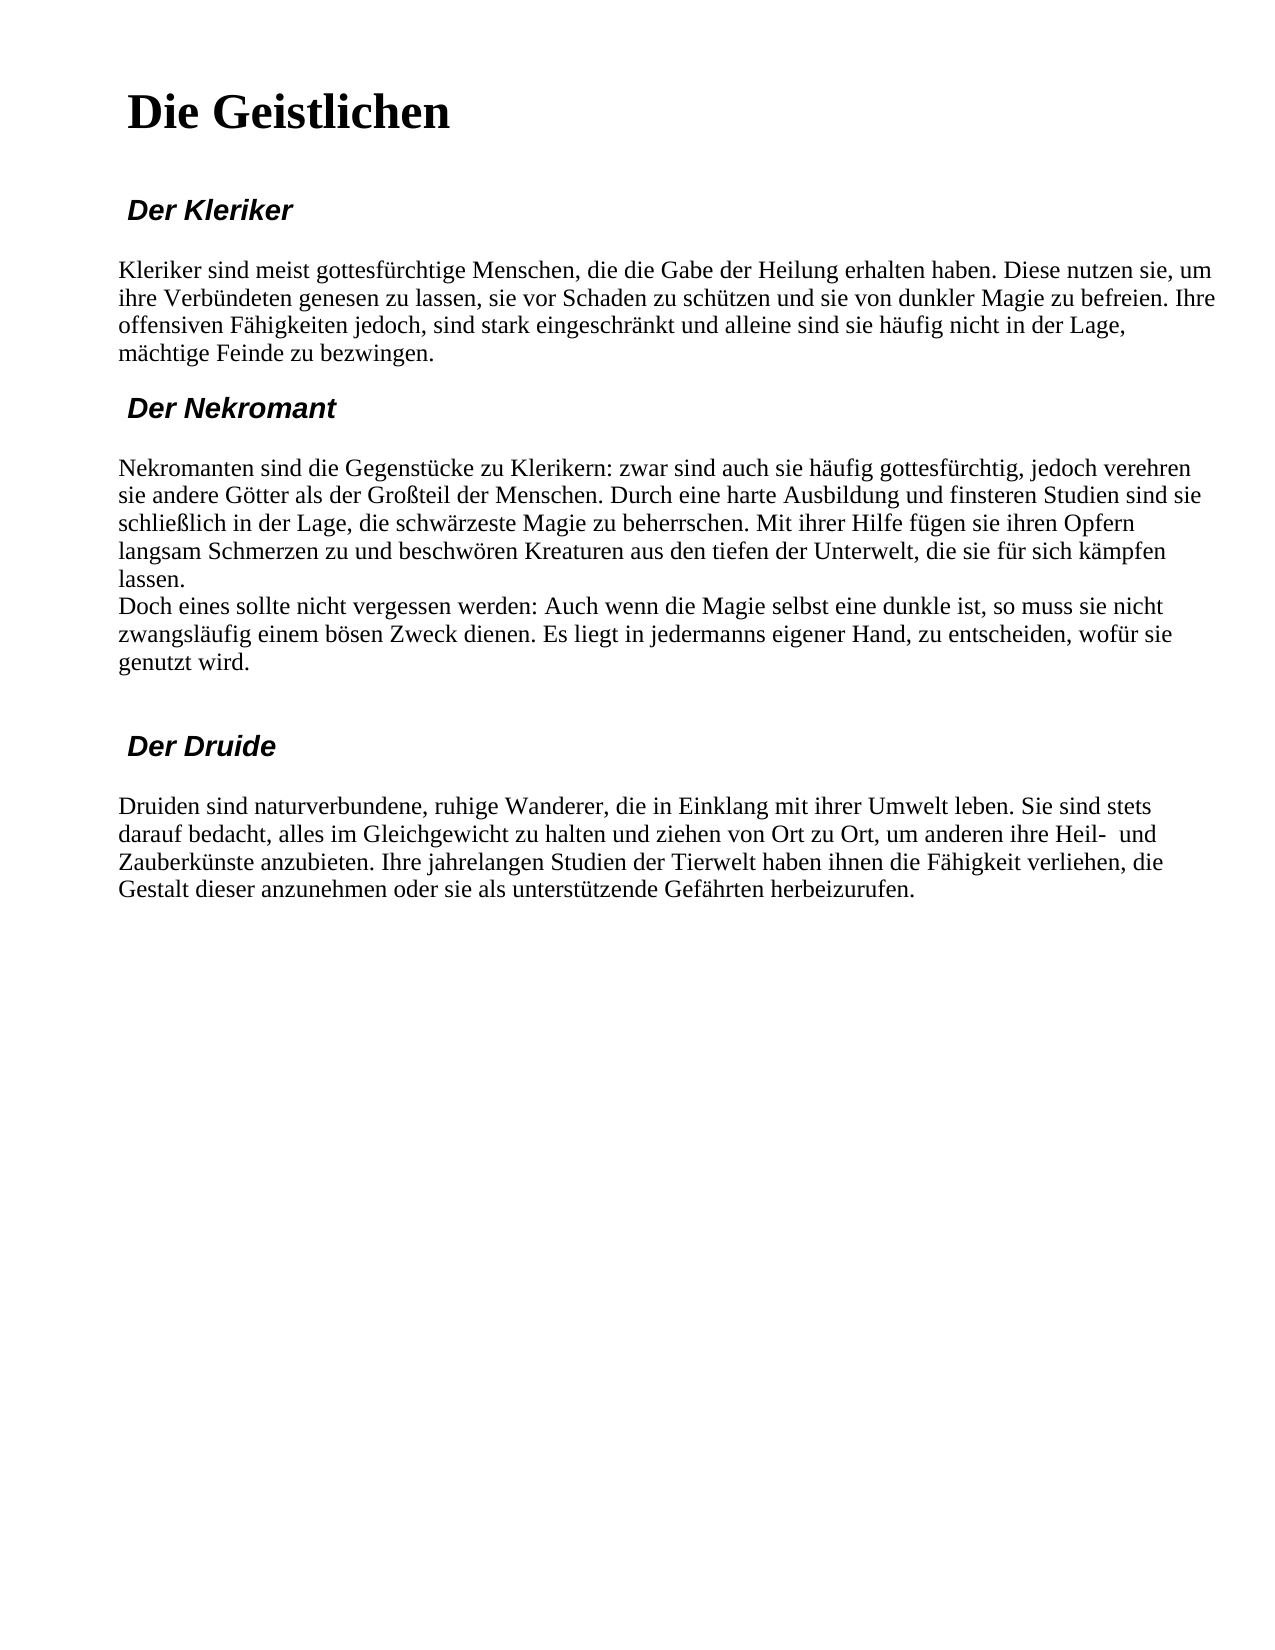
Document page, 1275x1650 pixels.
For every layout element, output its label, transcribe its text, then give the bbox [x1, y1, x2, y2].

text Kleriker sind meist gottesfürchtige Menschen, die die Gabe der Heilung erhalten haben. Diese nutzen sie, um ihre Verbündeten genesen zu lassen, sie vor Schaden zu schützen und sie von dunkler Magie zu befreien. Ihre offensiven Fähigkeiten jedoch, sind stark eingeschränkt und alleine sind sie häufig nicht in der Lage, mächtige Feinde zu bezwingen. [118, 256, 1216, 367]
subtitle Der Kleriker [127, 194, 1207, 227]
text Nekromanten sind die Gegenstücke zu Klerikern: zwar sind auch sie häufig gottesfürchtig, jedoch verehren sie andere Götter als der Großteil der Menschen. Durch eine harte Ausbildung und finsteren Studien sind sie schließlich in der Lage, die schwärzeste Magie zu beherrschen. Mit ihrer Hilfe fügen sie ihren Opfern langsam Schmerzen zu und beschwören Kreaturen aus den tiefen der Unterwelt, die sie für sich kämpfen lassen. Doch eines sollte nicht vergessen werden: Auch wenn die Magie selbst eine dunkle ist, so muss sie nicht zwangsläufig einem bösen Zweck dienen. Es liegt in jedermanns eigener Hand, zu entscheiden, wofür sie genutzt wird. [118, 454, 1216, 676]
subtitle Der Nekromant [127, 392, 1207, 424]
text Druiden sind naturverbundene, ruhige Wanderer, die in Einklang mit ihrer Umwelt leben. Sie sind stets darauf bedacht, alles im Gleichgewicht zu halten und ziehen von Ort zu Ort, um anderen ihre Heil- und Zauberkünste anzubieten. Ihre jahrelangen Studien der Tierwelt haben ihnen die Fähigkeit verliehen, die Gestalt dieser anzunehmen oder sie als unterstützende Gefährten herbeizurufen. [118, 792, 1216, 903]
subtitle Die Geistlichen [127, 84, 1207, 139]
subtitle Der Druide [127, 730, 1207, 763]
